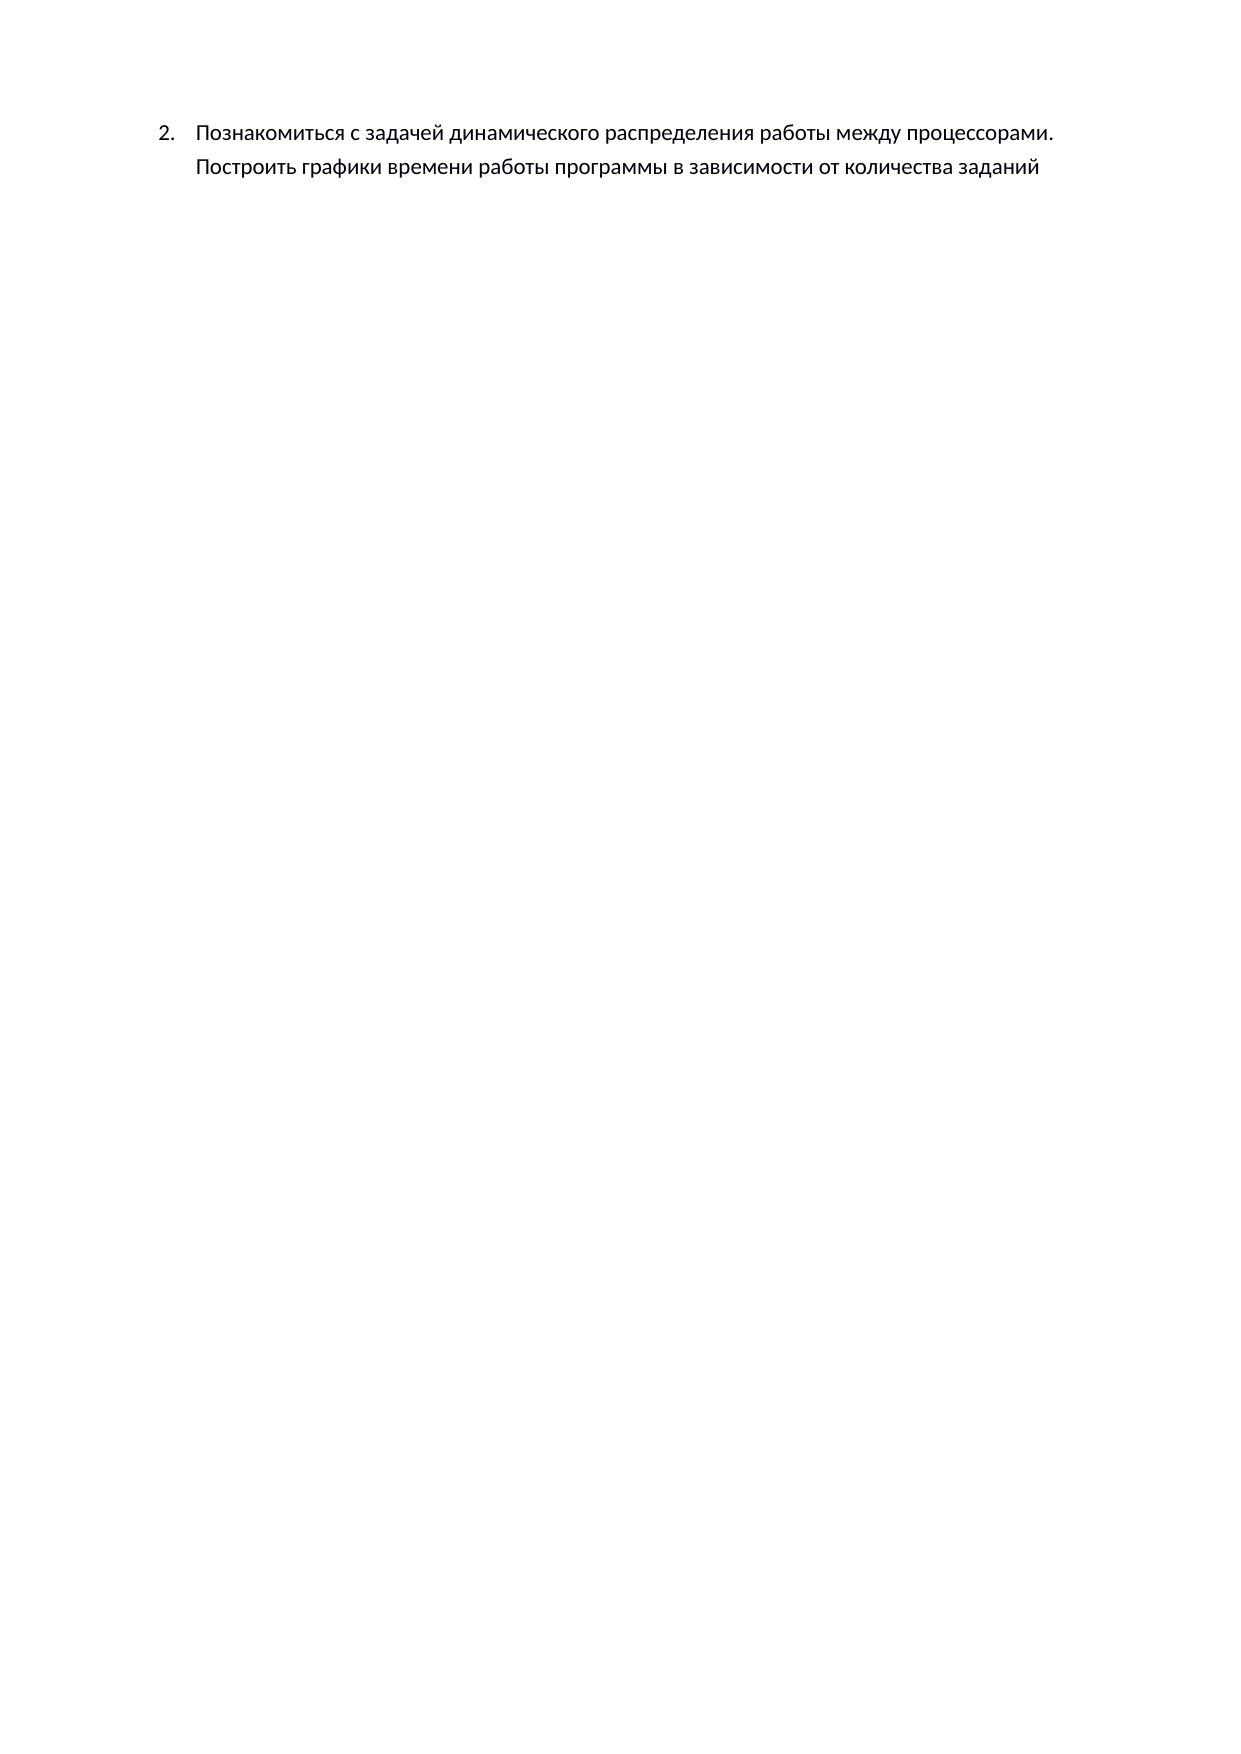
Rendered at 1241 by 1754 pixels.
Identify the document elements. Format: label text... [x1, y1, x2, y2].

list Познакомиться с задачей динамического распределения работы между процессорами. Построить графики времени работы программы в зависимости от количества заданий [158, 118, 1159, 180]
